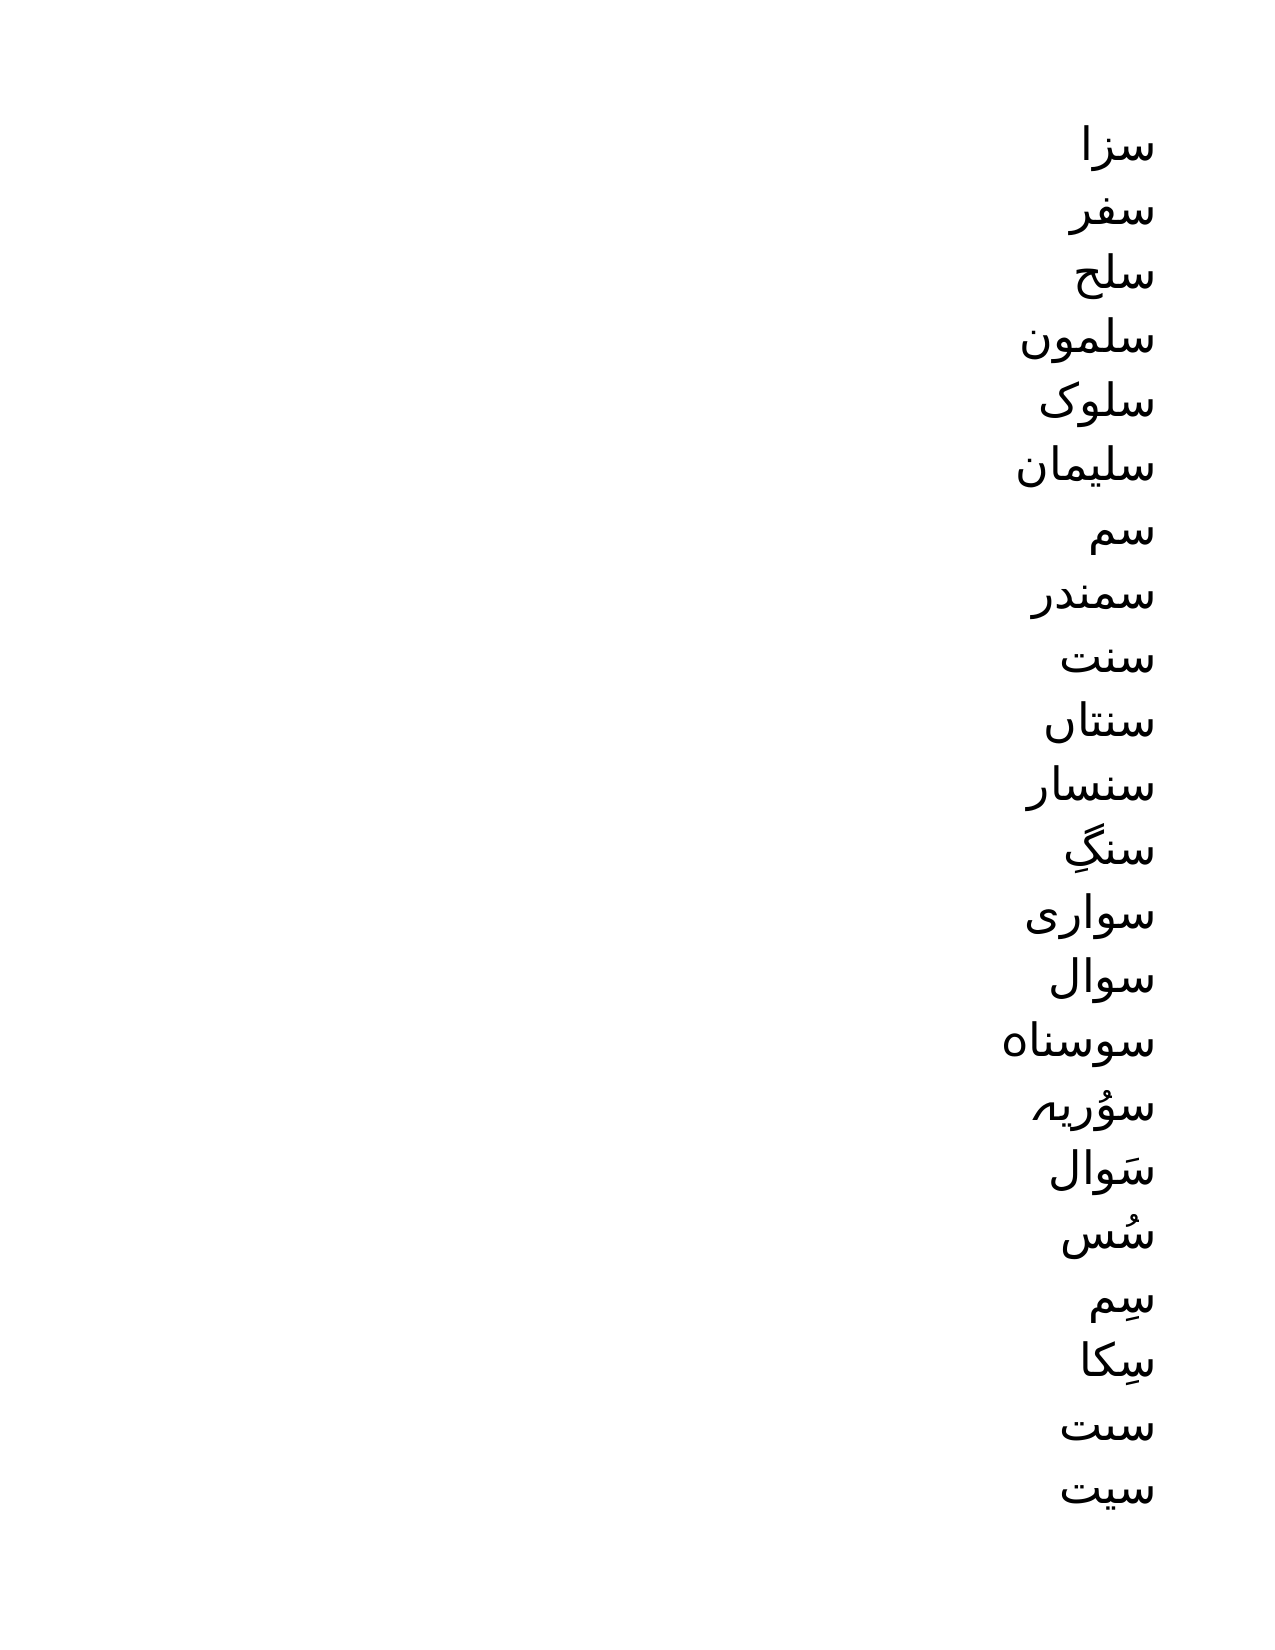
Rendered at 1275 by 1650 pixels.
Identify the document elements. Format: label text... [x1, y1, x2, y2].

text سفر [118, 182, 1157, 235]
text سنت [118, 630, 1157, 683]
text سواری [118, 886, 1157, 939]
text سںت [118, 1397, 1157, 1451]
text سِکا [118, 1333, 1157, 1387]
text سم [118, 502, 1157, 555]
text سنتاں [118, 694, 1157, 747]
text سنسار [118, 758, 1157, 811]
text سلح [118, 246, 1157, 299]
text سنگِ [118, 822, 1157, 875]
text سلمون [118, 310, 1157, 363]
text سیت [118, 1461, 1157, 1514]
text سلیمان [118, 438, 1157, 491]
text سوسناہ [118, 1013, 1157, 1067]
text سوُریہ [118, 1077, 1157, 1131]
text سزا [118, 118, 1157, 171]
text سَوال [118, 1141, 1157, 1195]
text سلوک [118, 374, 1157, 427]
text سمندر [118, 566, 1157, 619]
text سُس [118, 1205, 1157, 1259]
text سوال [118, 949, 1157, 1003]
text سِم [118, 1269, 1157, 1323]
